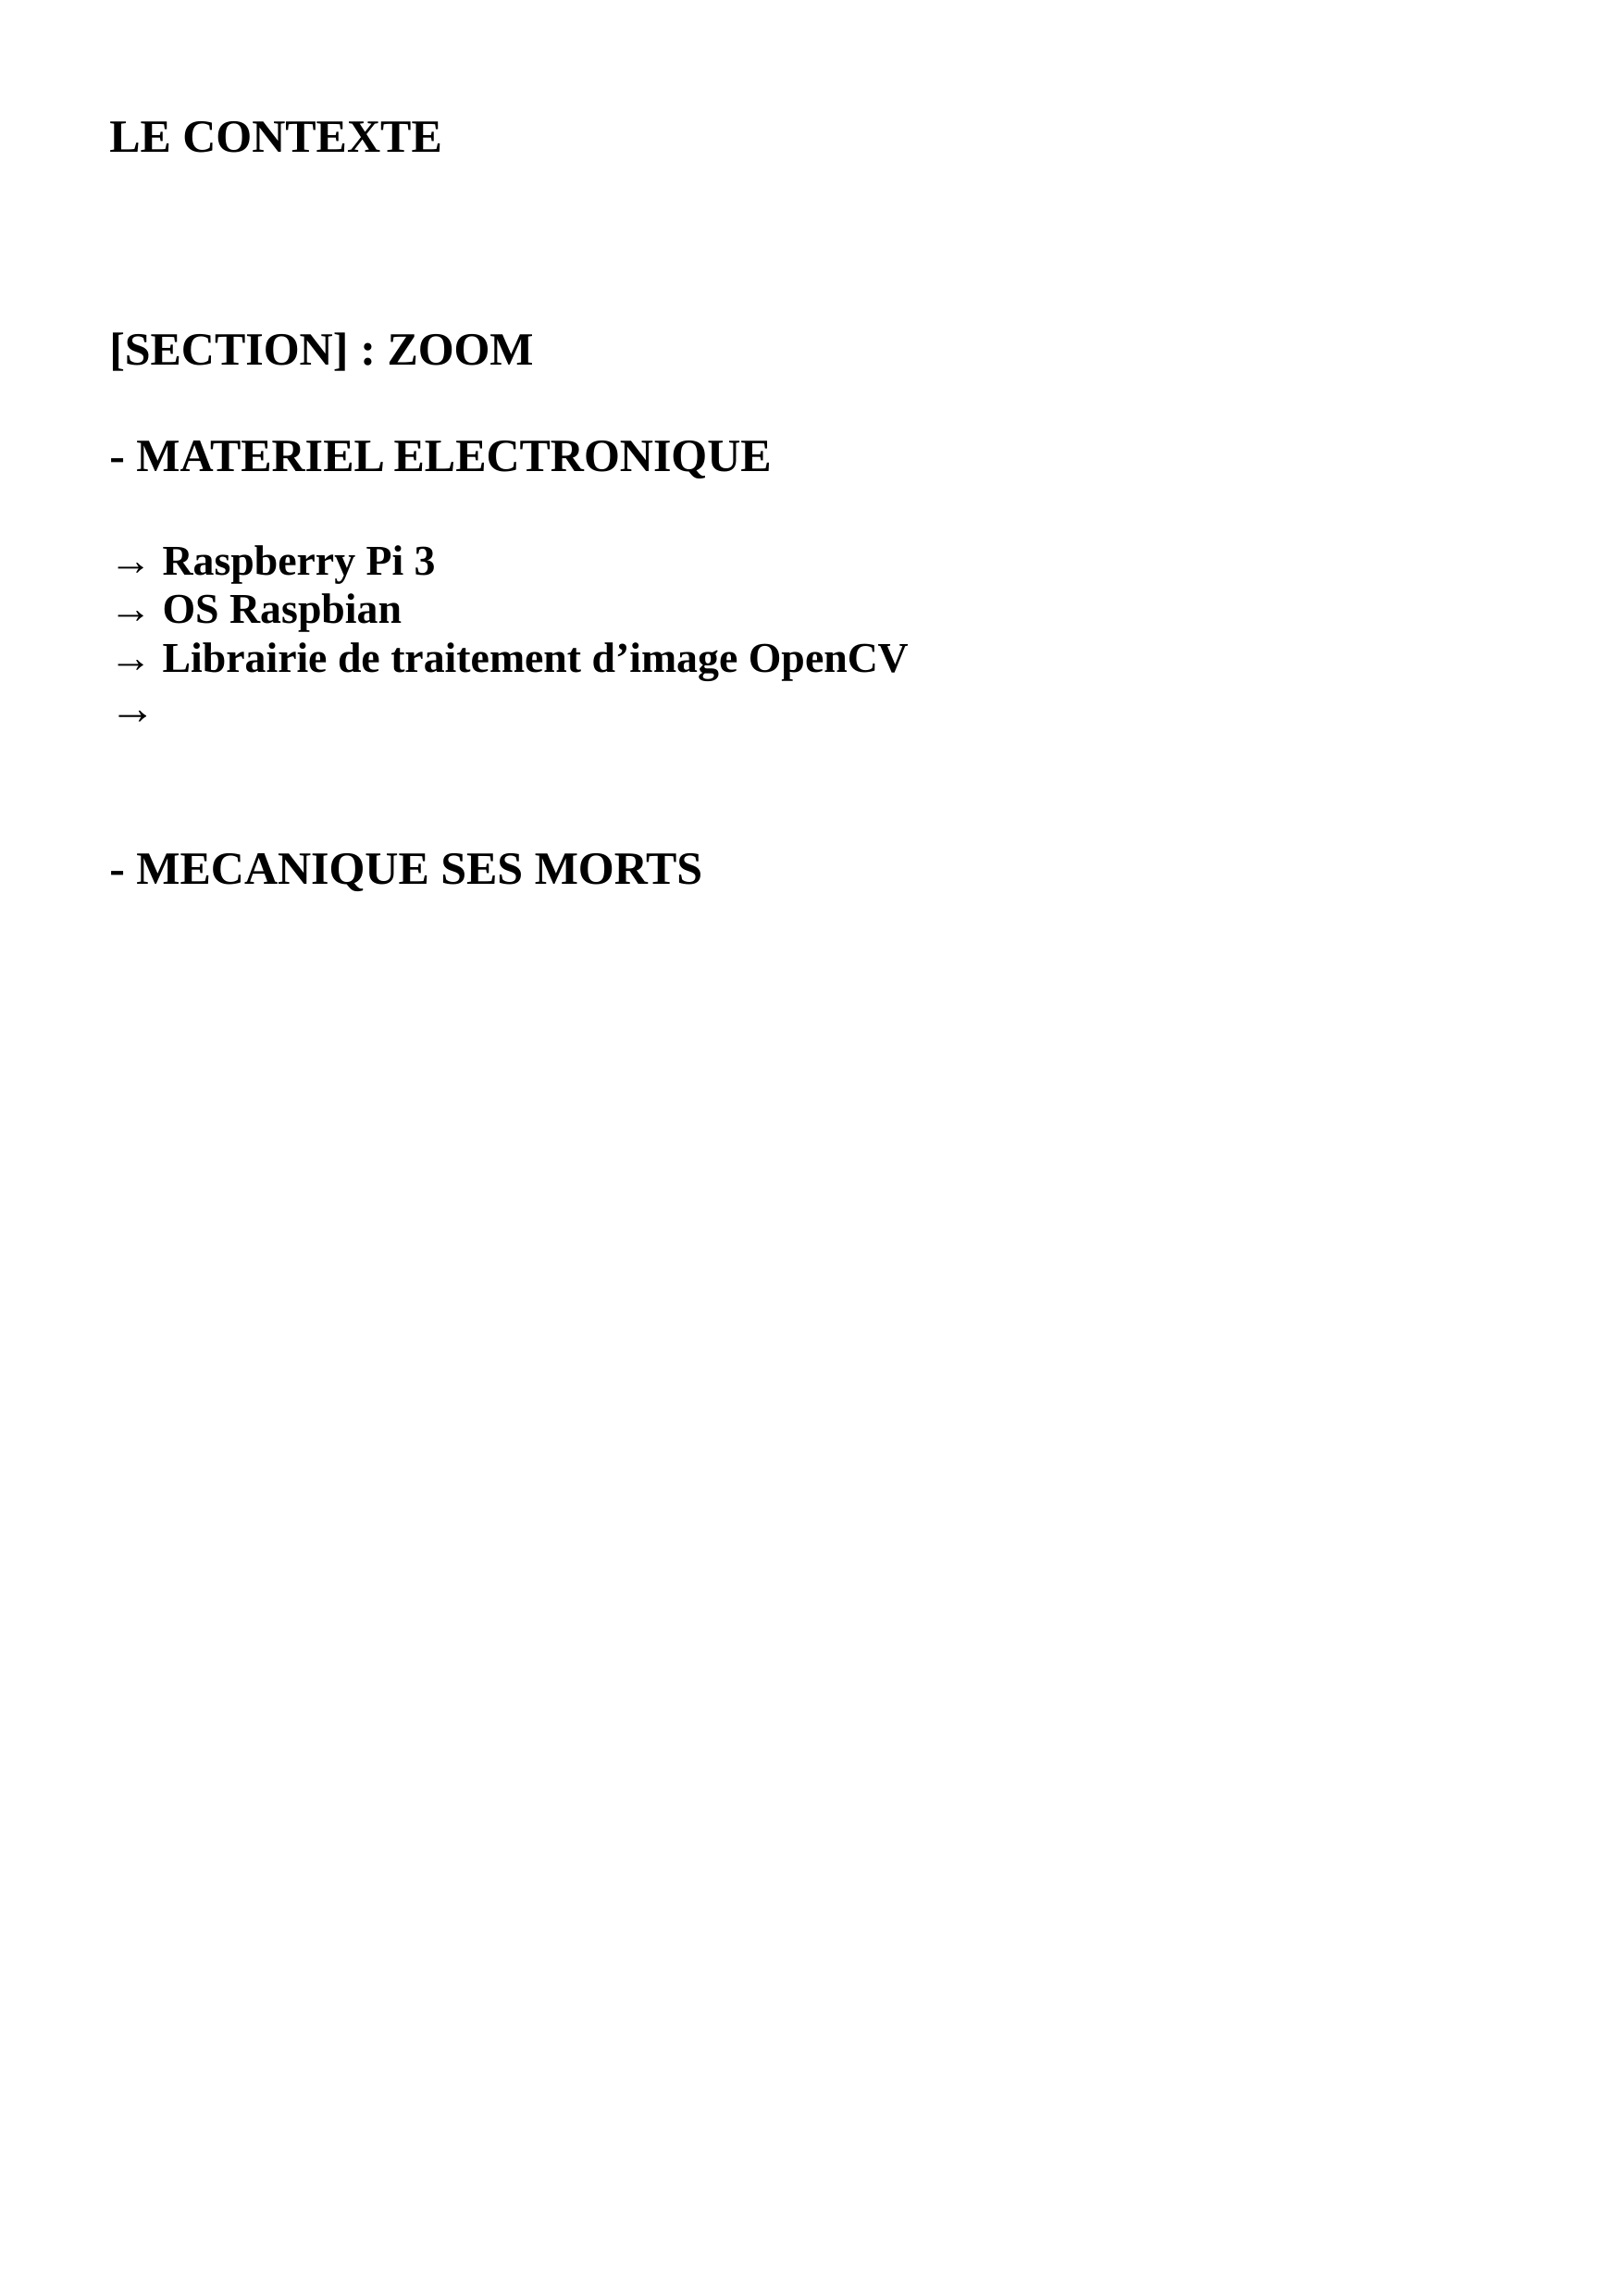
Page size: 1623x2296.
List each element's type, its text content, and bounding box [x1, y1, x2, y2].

text - MECANIQUE SES MORTS [109, 841, 1514, 894]
text - MATERIEL ELECTRONIQUE [109, 428, 1514, 482]
text → Raspberry Pi 3 [109, 535, 1514, 584]
text → OS Raspbian [109, 584, 1514, 632]
text → [109, 681, 1514, 735]
text LE CONTEXTE [109, 109, 1514, 163]
text → Librairie de traitement d’image OpenCV [109, 632, 1514, 681]
text [SECTION] : ZOOM [109, 322, 1514, 376]
